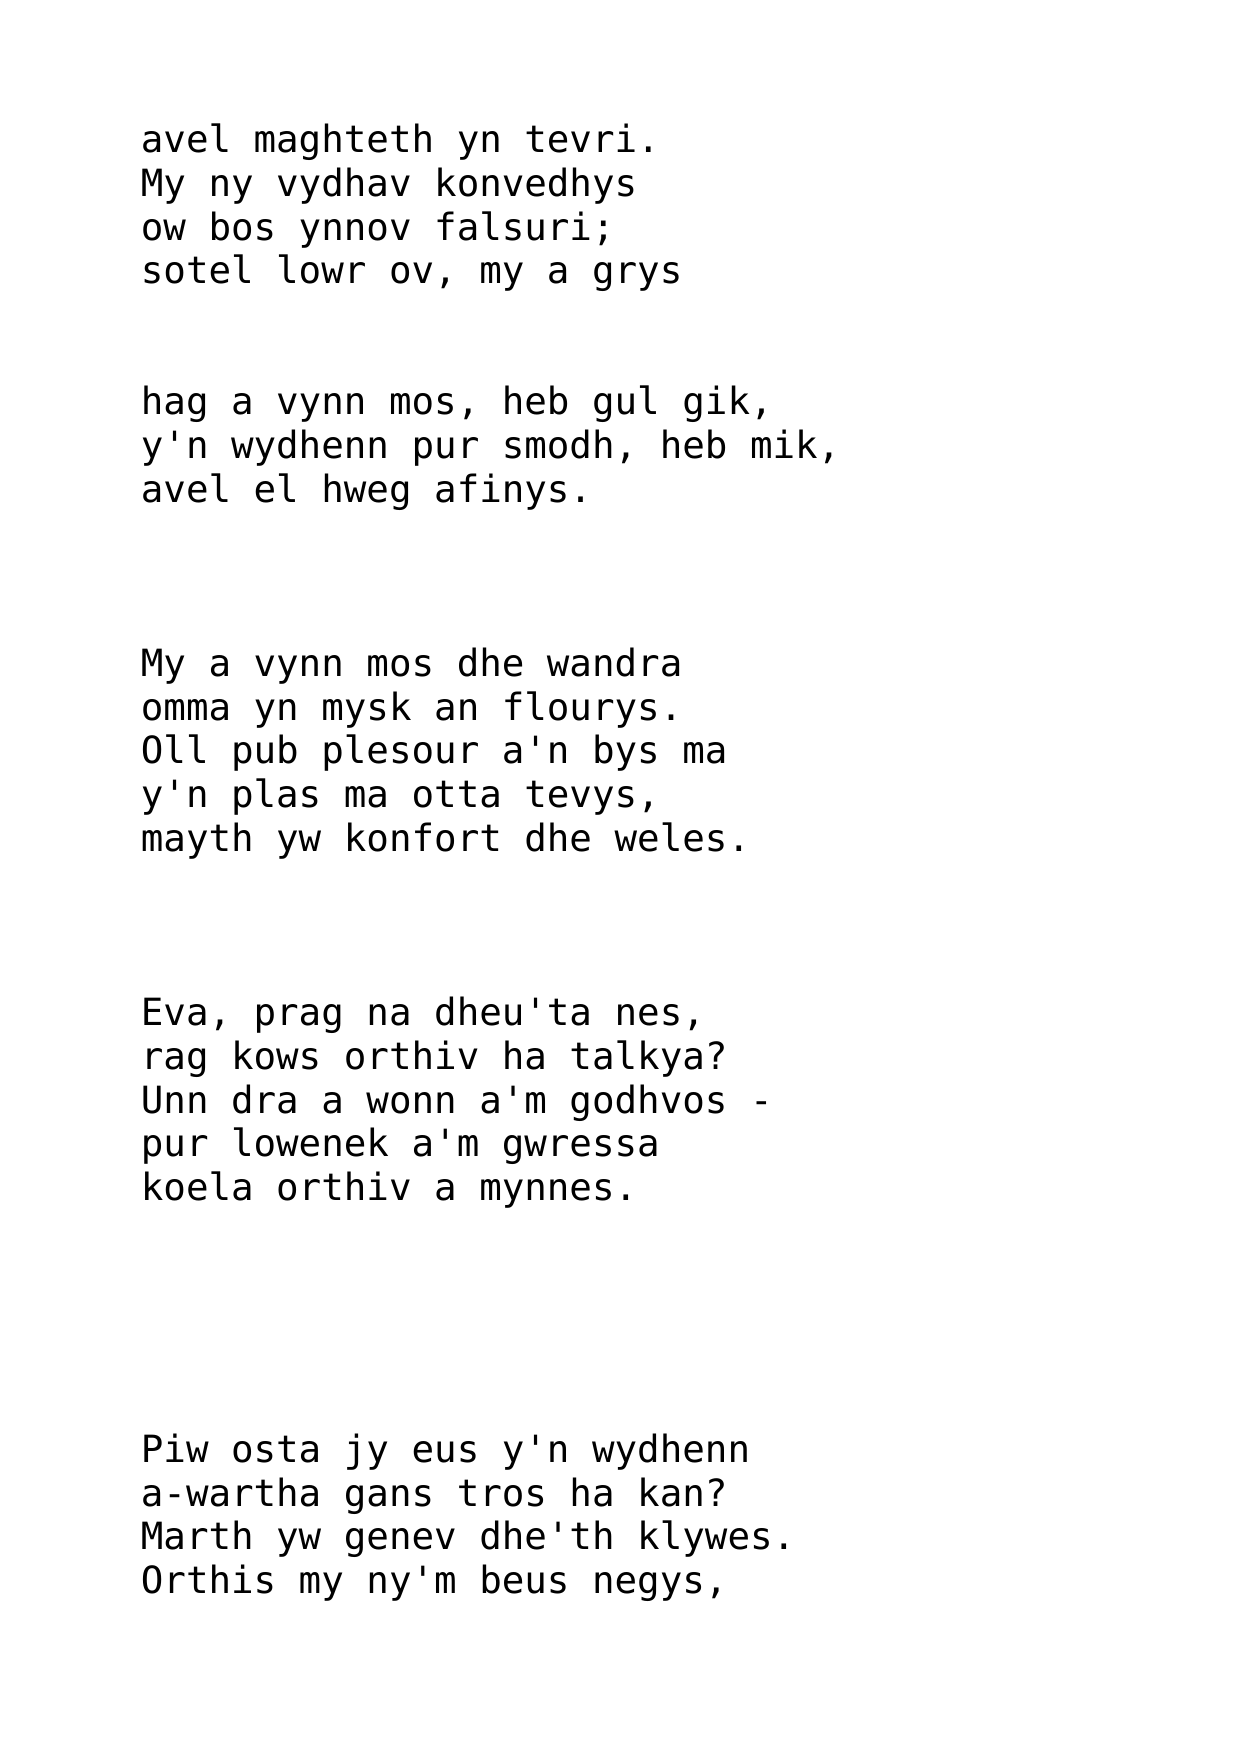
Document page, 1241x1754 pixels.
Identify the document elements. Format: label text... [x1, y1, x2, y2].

text avel maghteth yn tevri. [118, 118, 1122, 162]
text koela orthiv a mynnes. [118, 1166, 1122, 1209]
text omma yn mysk an flourys. [118, 686, 1122, 729]
text Unn dra a wonn a'm godhvos - [118, 1078, 1122, 1122]
text a-wartha gans tros ha kan? [118, 1471, 1122, 1515]
text Oll pub plesour a'n bys ma [118, 729, 1122, 773]
text Eva, prag na dheu'ta nes, [118, 991, 1122, 1035]
text My a vynn mos dhe wandra [118, 642, 1122, 686]
text sotel lowr ov, my a grys [118, 249, 1122, 293]
text y'n plas ma otta tevys, [118, 773, 1122, 816]
text Orthis my ny'm beus negys, [118, 1558, 1122, 1602]
text hag a vynn mos, heb gul gik, [118, 380, 1122, 424]
text avel el hweg afinys. [118, 467, 1122, 511]
text y'n wydhenn pur smodh, heb mik, [118, 424, 1122, 467]
text mayth yw konfort dhe weles. [118, 816, 1122, 860]
text Piw osta jy eus y'n wydhenn [118, 1427, 1122, 1471]
text Marth yw genev dhe'th klywes. [118, 1515, 1122, 1558]
text My ny vydhav konvedhys [118, 162, 1122, 205]
text ow bos ynnov falsuri; [118, 205, 1122, 249]
text pur lowenek a'm gwressa [118, 1122, 1122, 1166]
text rag kows orthiv ha talkya? [118, 1035, 1122, 1078]
